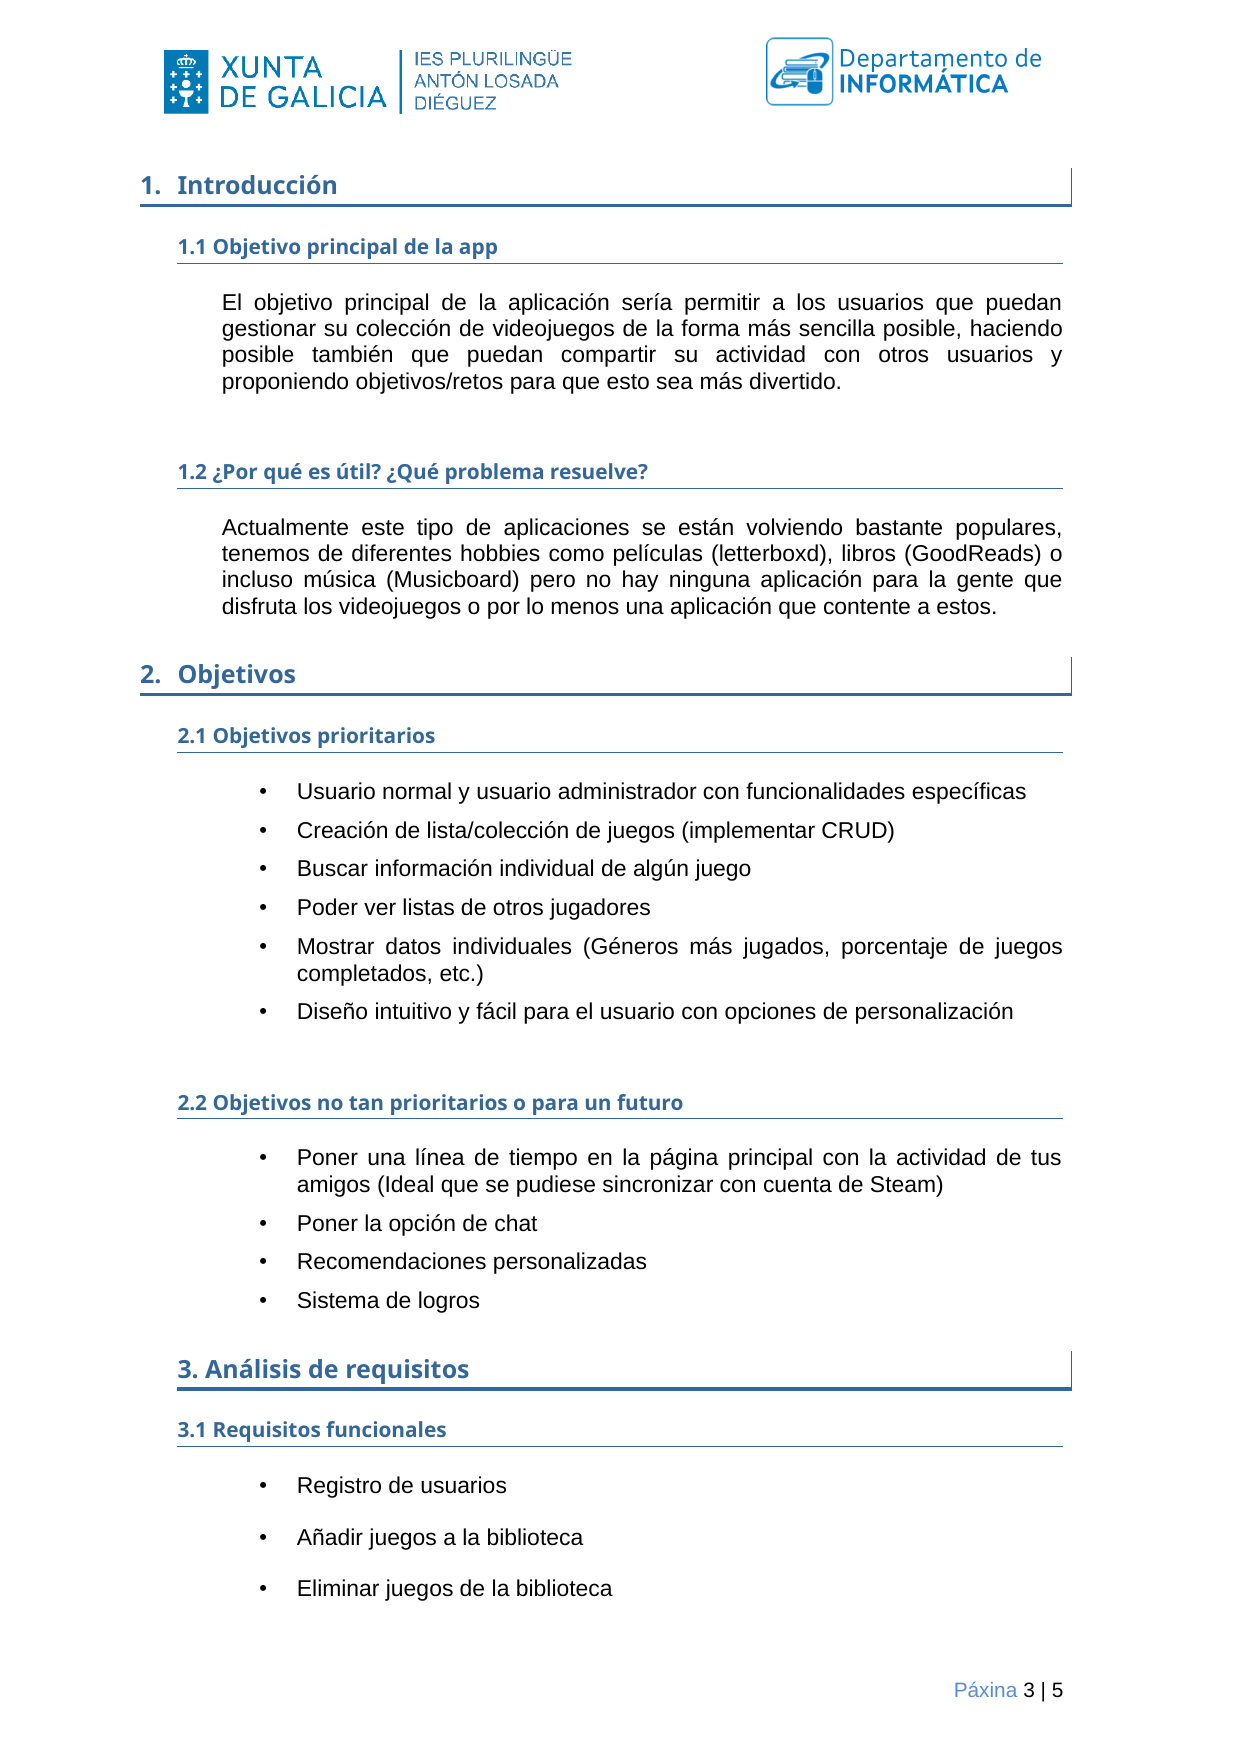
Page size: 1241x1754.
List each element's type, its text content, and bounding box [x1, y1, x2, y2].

list Diseño intuitivo y fácil para el usuario con opciones de personalización [259, 998, 1063, 1025]
list Poner la opción de chat [259, 1209, 1063, 1236]
list Buscar información individual de algún juego [259, 855, 1063, 882]
text Actualmente este tipo de aplicaciones se están volviendo bastante populares, tenemos de diferentes hobbies como películas (letterboxd), libros (GoodReads) o incluso música (Musicboard) pero no hay ninguna aplicación para la gente que disfruta los videojuegos o por lo menos una aplicación que contente a estos. [222, 514, 1063, 619]
subtitle Introducción [140, 168, 1071, 204]
text El objetivo principal de la aplicación sería permitir a los usuarios que puedan gestionar su colección de videojuegos de la forma más sencilla posible, haciendo posible también que puedan compartir su actividad con otros usuarios y proponiendo objetivos/retos para que esto sea más divertido. [222, 289, 1063, 394]
picture [154, 36, 581, 125]
list Sistema de logros [259, 1287, 1063, 1313]
subtitle 3.1 Requisitos funcionales [177, 1416, 1063, 1446]
list Recomendaciones personalizadas [259, 1248, 1063, 1275]
subtitle 2.2 Objetivos no tan prioritarios o para un futuro [177, 1088, 1063, 1118]
list Poner una línea de tiempo en la página principal con la actividad de tus amigos (Ideal que se pudiese sincronizar con cuenta de Steam) [259, 1144, 1063, 1197]
subtitle 1.1 Objetivo principal de la app [177, 232, 1063, 263]
list Eliminar juegos de la biblioteca [259, 1575, 1063, 1601]
list Añadir juegos a la biblioteca [259, 1523, 1063, 1550]
list Creación de lista/colección de juegos (implementar CRUD) [259, 817, 1063, 843]
subtitle 2.1 Objetivos prioritarios [177, 721, 1063, 752]
subtitle Objetivos [140, 657, 1071, 693]
list Poder ver listas de otros jugadores [259, 894, 1063, 921]
subtitle 3. Análisis de requisitos [177, 1351, 1071, 1387]
list Registro de usuarios [259, 1472, 1063, 1498]
list Mostrar datos individuales (Géneros más jugados, porcentaje de juegos completados, etc.) [259, 933, 1063, 986]
subtitle 1.2 ¿Por qué es útil? ¿Qué problema resuelve? [177, 457, 1063, 488]
picture [758, 28, 1052, 122]
list Usuario normal y usuario administrador con funcionalidades específicas [259, 778, 1063, 804]
